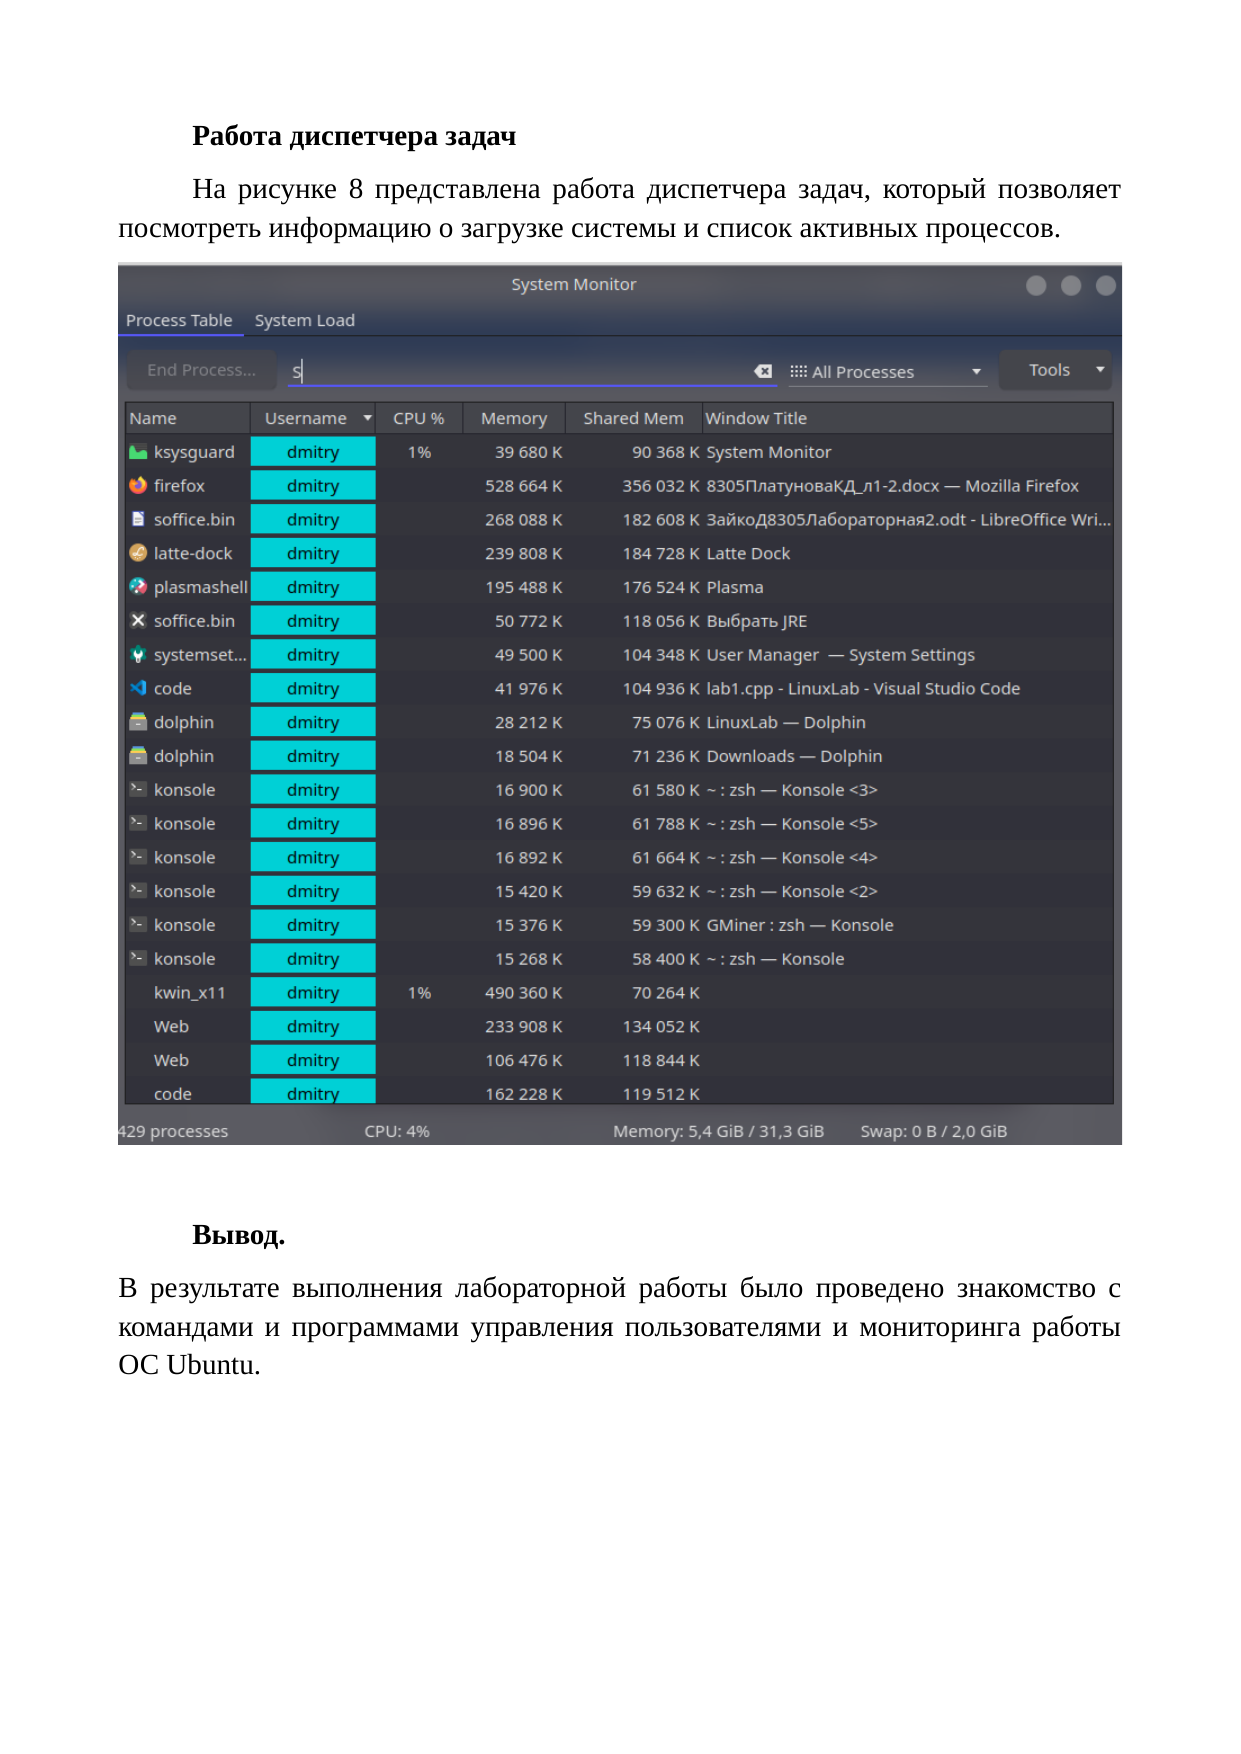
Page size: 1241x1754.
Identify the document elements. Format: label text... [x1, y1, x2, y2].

text На рисунке 8 представлена работа диспетчера задач, который позволяет посмотреть информацию о загрузке системы и список активных процессов. [118, 171, 1122, 243]
text Работа диспетчера задач [118, 118, 1122, 152]
text В результате выполнения лабораторной работы было проведено знакомство с командами и программами управления пользователями и мониторинга работы ОС Ubuntu. [118, 1270, 1122, 1381]
picture [118, 262, 1123, 1145]
text Вывод. [118, 1217, 1122, 1251]
